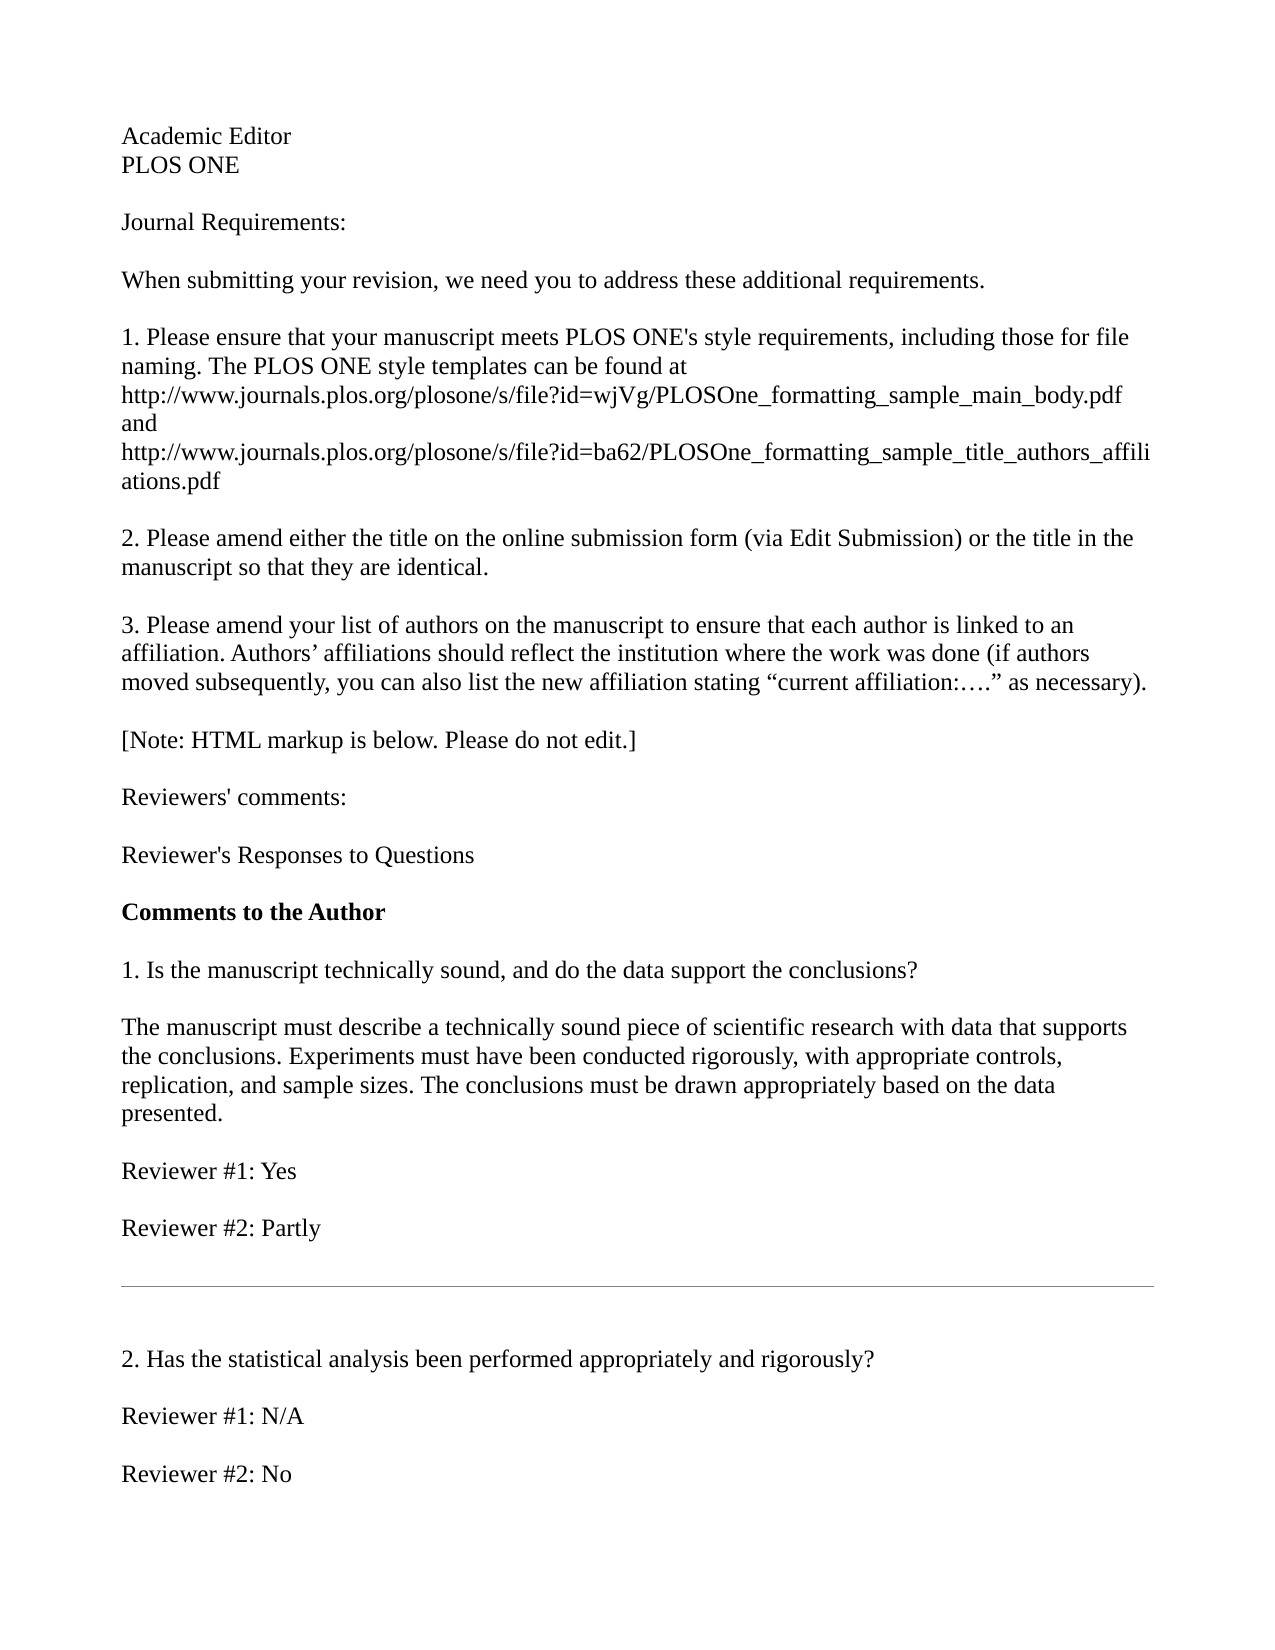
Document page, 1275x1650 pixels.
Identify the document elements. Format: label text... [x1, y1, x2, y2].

table_cell Academic Editor PLOS ONE Journal Requirements: When submitting your revision, we need you to address these additional requirements. 1. Please ensure that your manuscript meets PLOS ONE's style requirements, including those for file naming. The PLOS ONE style templates can be found at http://www.journals.plos.org/plosone/s/file?id=wjVg/PLOSOne_formatting_sample_main_body.pdf and http://www.journals.plos.org/plosone/s/file?id=ba62/PLOSOne_formatting_sample_title_authors_affiliations.pdf 2. Please amend either the title on the online submission form (via Edit Submission) or the title in the manuscript so that they are identical. 3. Please amend your list of authors on the manuscript to ensure that each author is linked to an affiliation. Authors’ affiliations should reflect the institution where the work was done (if authors moved subsequently, you can also list the new affiliation stating “current affiliation:….” as necessary). [Note: HTML markup is below. Please do not edit.] Reviewers' comments: Reviewer's Responses to Questions Comments to the Author 1. Is the manuscript technically sound, and do the data support the conclusions? The manuscript must describe a technically sound piece of scientific research with data that supports the conclusions. Experiments must have been conducted rigorously, with appropriate controls, replication, and sample sizes. The conclusions must be drawn appropriately based on the data presented. Reviewer #1: Yes Reviewer #2: Partly 2. Has the statistical analysis been performed appropriately and rigorously? Reviewer #1: N/A Reviewer #2: No [118, 118, 1157, 1519]
